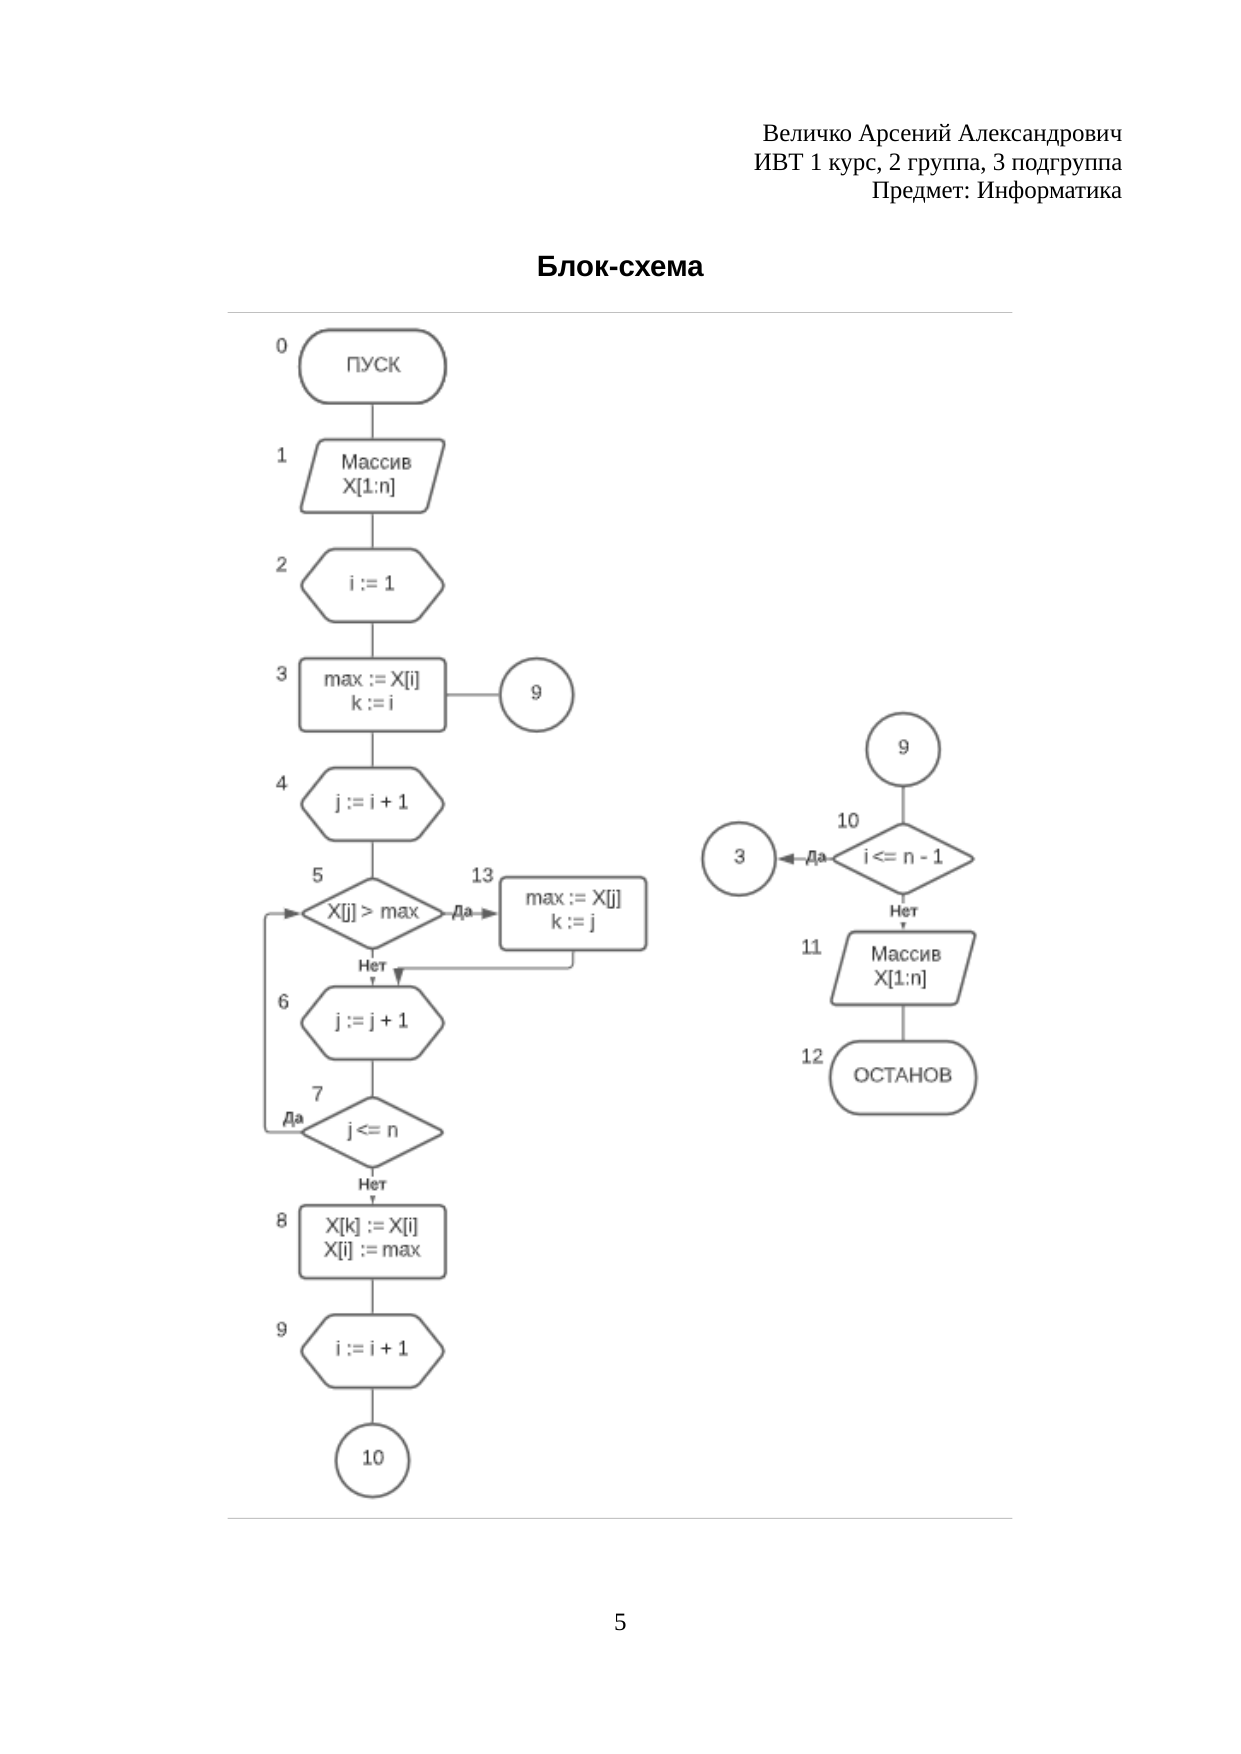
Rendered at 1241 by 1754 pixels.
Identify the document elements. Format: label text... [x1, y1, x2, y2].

picture [227, 294, 1013, 1534]
subtitle Блок-схема [118, 248, 1122, 282]
